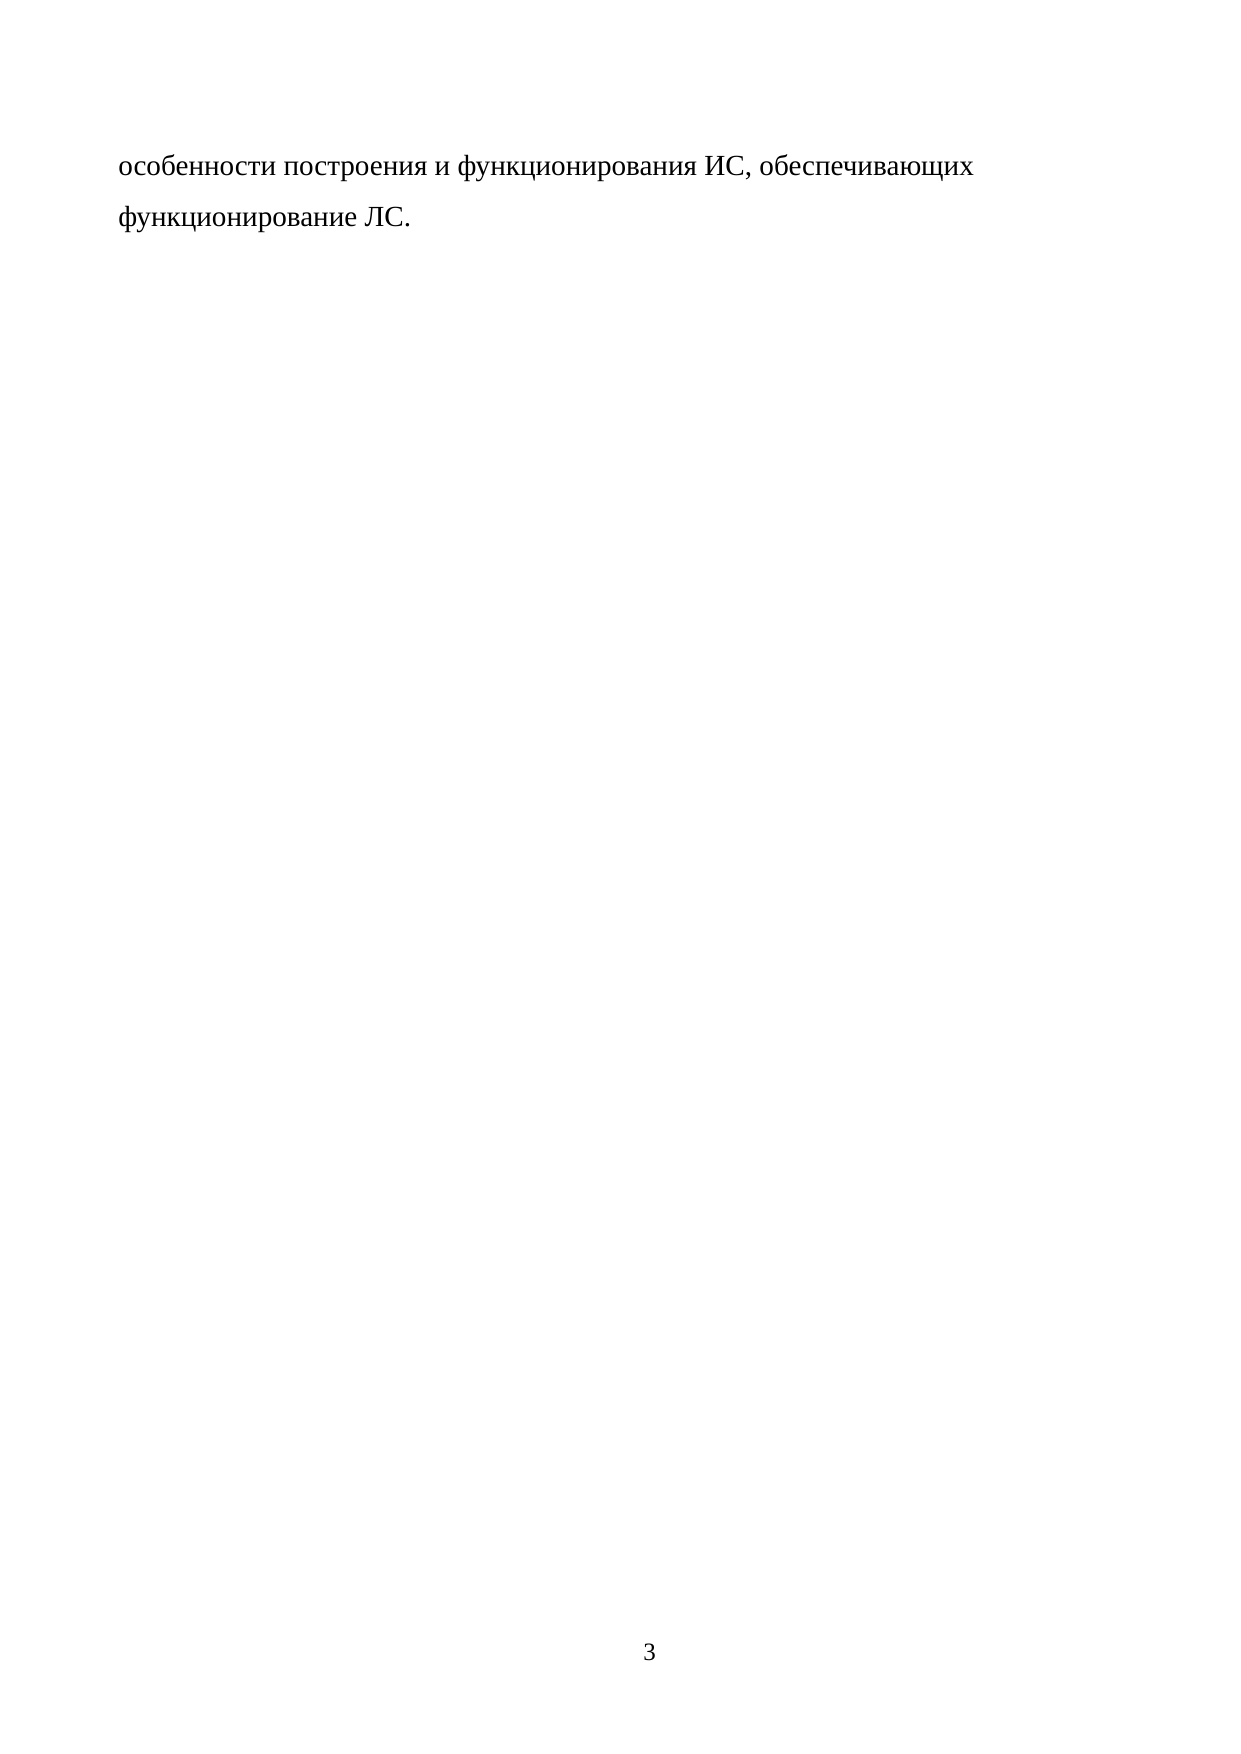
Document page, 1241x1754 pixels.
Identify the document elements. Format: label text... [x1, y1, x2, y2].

text особенности построения и функционирования ИС, обеспечивающих функционирование ЛС. [118, 148, 1181, 232]
